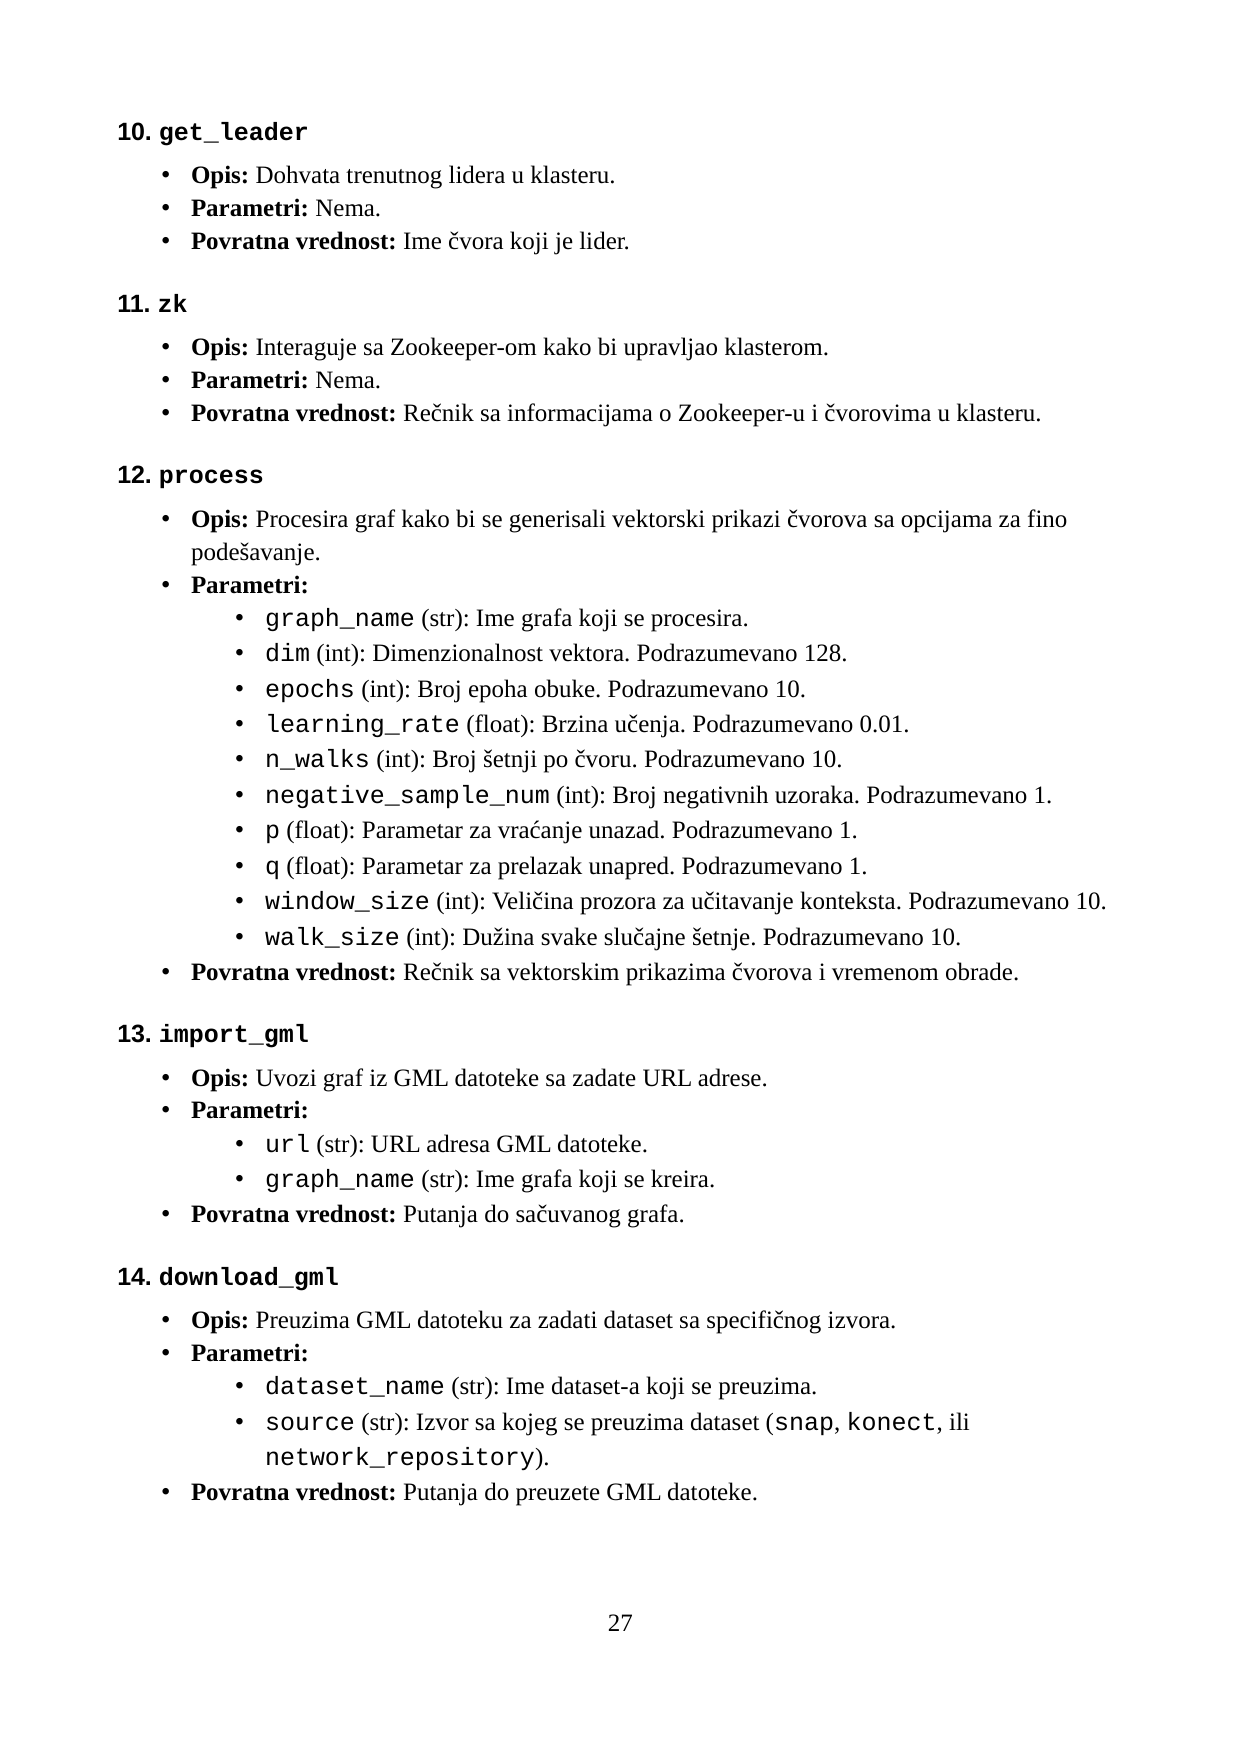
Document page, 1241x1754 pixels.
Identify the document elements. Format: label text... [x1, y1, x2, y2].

list Opis: Interaguje sa Zookeeper-om kako bi upravljao klasterom. [161, 332, 1123, 361]
list dataset_name (str): Ime dataset-a koji se preuzima. [235, 1371, 1123, 1402]
list Povratna vrednost: Rečnik sa vektorskim prikazima čvorova i vremenom obrade. [161, 957, 1123, 986]
list p (float): Parametar za vraćanje unazad. Podrazumevano 1. [235, 815, 1123, 846]
list Opis: Procesira graf kako bi se generisali vektorski prikazi čvorova sa opcijama za fino podešavanje. [161, 504, 1123, 566]
list q (float): Parametar za prelazak unapred. Podrazumevano 1. [235, 851, 1123, 882]
list negative_sample_num (int): Broj negativnih uzoraka. Podrazumevano 1. [235, 780, 1123, 811]
list source (str): Izvor sa kojeg se preuzima dataset (snap, konect, ili network_repository). [235, 1407, 1123, 1472]
subtitle 10. get_leader [117, 117, 1123, 148]
list Povratna vrednost: Ime čvora koji je lider. [161, 226, 1123, 255]
subtitle 11. zk [117, 289, 1123, 319]
list Parametri: Nema. [161, 193, 1123, 222]
list dim (int): Dimenzionalnost vektora. Podrazumevano 128. [235, 638, 1123, 669]
list Opis: Dohvata trenutnog lidera u klasteru. [161, 160, 1123, 189]
list url (str): URL adresa GML datoteke. [235, 1129, 1123, 1159]
list window_size (int): Veličina prozora za učitavanje konteksta. Podrazumevano 10. [235, 886, 1123, 917]
subtitle 14. download_gml [117, 1262, 1123, 1293]
list Parametri: [161, 570, 1123, 598]
list Parametri: [161, 1096, 1123, 1124]
list learning_rate (float): Brzina učenja. Podrazumevano 0.01. [235, 709, 1123, 740]
list Povratna vrednost: Rečnik sa informacijama o Zookeeper-u i čvorovima u klasteru. [161, 398, 1123, 427]
list Opis: Preuzima GML datoteku za zadati dataset sa specifičnog izvora. [161, 1305, 1123, 1334]
list n_walks (int): Broj šetnji po čvoru. Podrazumevano 10. [235, 744, 1123, 775]
subtitle 12. process [117, 460, 1123, 491]
list Opis: Uvozi graf iz GML datoteke sa zadate URL adrese. [161, 1063, 1123, 1091]
list epochs (int): Broj epoha obuke. Podrazumevano 10. [235, 674, 1123, 704]
subtitle 13. import_gml [117, 1019, 1123, 1050]
list Parametri: Nema. [161, 365, 1123, 394]
list graph_name (str): Ime grafa koji se procesira. [235, 603, 1123, 634]
list Povratna vrednost: Putanja do preuzete GML datoteke. [161, 1477, 1123, 1506]
list graph_name (str): Ime grafa koji se kreira. [235, 1164, 1123, 1195]
list Parametri: [161, 1338, 1123, 1367]
list walk_size (int): Dužina svake slučajne šetnje. Podrazumevano 10. [235, 922, 1123, 952]
list Povratna vrednost: Putanja do sačuvanog grafa. [161, 1199, 1123, 1228]
